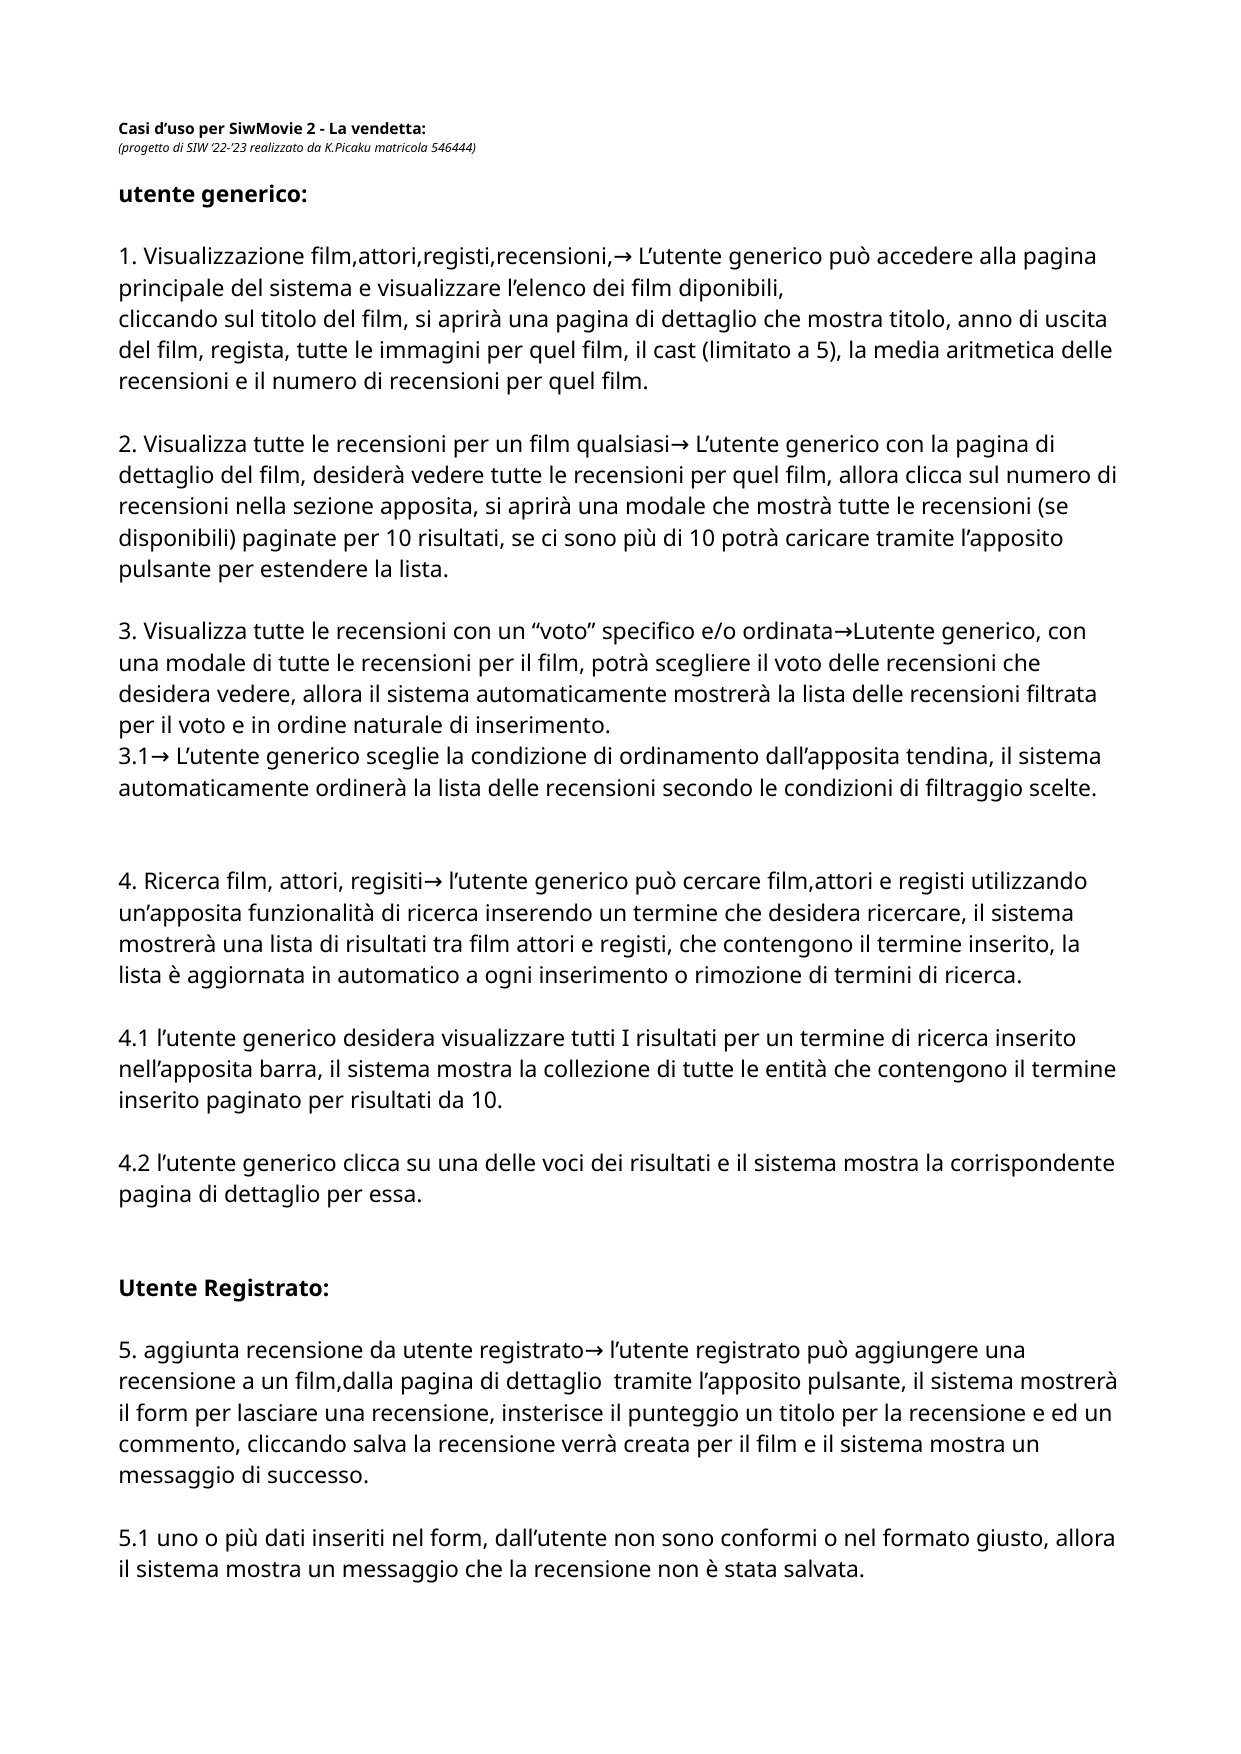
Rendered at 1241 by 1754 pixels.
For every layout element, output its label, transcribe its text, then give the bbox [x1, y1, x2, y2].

text 4.2 l’utente generico clicca su una delle voci dei risultati e il sistema mostra la corrispondente pagina di dettaglio per essa. [118, 1146, 1122, 1209]
text utente generico: [118, 178, 1122, 209]
text 1. Visualizzazione film,attori,registi,recensioni,→ L’utente generico può accedere alla pagina principale del sistema e visualizzare l’elenco dei film diponibili, [118, 240, 1122, 303]
text 4.1 l’utente generico desidera visualizzare tutti I risultati per un termine di ricerca inserito nell’apposita barra, il sistema mostra la collezione di tutte le entità che contengono il termine inserito paginato per risultati da 10. [118, 1021, 1122, 1115]
text cliccando sul titolo del film, si aprirà una pagina di dettaglio che mostra titolo, anno di uscita del film, regista, tutte le immagini per quel film, il cast (limitato a 5), la media aritmetica delle recensioni e il numero di recensioni per quel film. [118, 303, 1122, 396]
text 5.1 uno o più dati inseriti nel form, dall’utente non sono conformi o nel formato giusto, allora il sistema mostra un messaggio che la recensione non è stata salvata. [118, 1521, 1122, 1584]
text 4. Ricerca film, attori, regisiti→ l’utente generico può cercare film,attori e registi utilizzando un’apposita funzionalità di ricerca inserendo un termine che desidera ricercare, il sistema mostrerà una lista di risultati tra film attori e registi, che contengono il termine inserito, la lista è aggiornata in automatico a ogni inserimento o rimozione di termini di ricerca. [118, 865, 1122, 990]
text 3. Visualizza tutte le recensioni con un “voto” specifico e/o ordinata→Lutente generico, con una modale di tutte le recensioni per il film, potrà scegliere il voto delle recensioni che desidera vedere, allora il sistema automaticamente mostrerà la lista delle recensioni filtrata per il voto e in ordine naturale di inserimento. [118, 615, 1122, 740]
text Utente Registrato: [118, 1271, 1122, 1303]
text Casi d’uso per SiwMovie 2 - La vendetta: [118, 118, 1122, 139]
text (progetto di SIW ‘22-’23 realizzato da K.Picaku matricola 546444) [118, 139, 1122, 156]
text 2. Visualizza tutte le recensioni per un film qualsiasi→ L’utente generico con la pagina di dettaglio del film, desiderà vedere tutte le recensioni per quel film, allora clicca sul numero di recensioni nella sezione apposita, si aprirà una modale che mostrà tutte le recensioni (se disponibili) paginate per 10 risultati, se ci sono più di 10 potrà caricare tramite l’apposito pulsante per estendere la lista. [118, 428, 1122, 584]
text 3.1→ L’utente generico sceglie la condizione di ordinamento dall’apposita tendina, il sistema automaticamente ordinerà la lista delle recensioni secondo le condizioni di filtraggio scelte. [118, 740, 1122, 803]
text 5. aggiunta recensione da utente registrato→ l’utente registrato può aggiungere una recensione a un film,dalla pagina di dettaglio tramite l’apposito pulsante, il sistema mostrerà il form per lasciare una recensione, insterisce il punteggio un titolo per la recensione e ed un commento, cliccando salva la recensione verrà creata per il film e il sistema mostra un messaggio di successo. [118, 1334, 1122, 1490]
